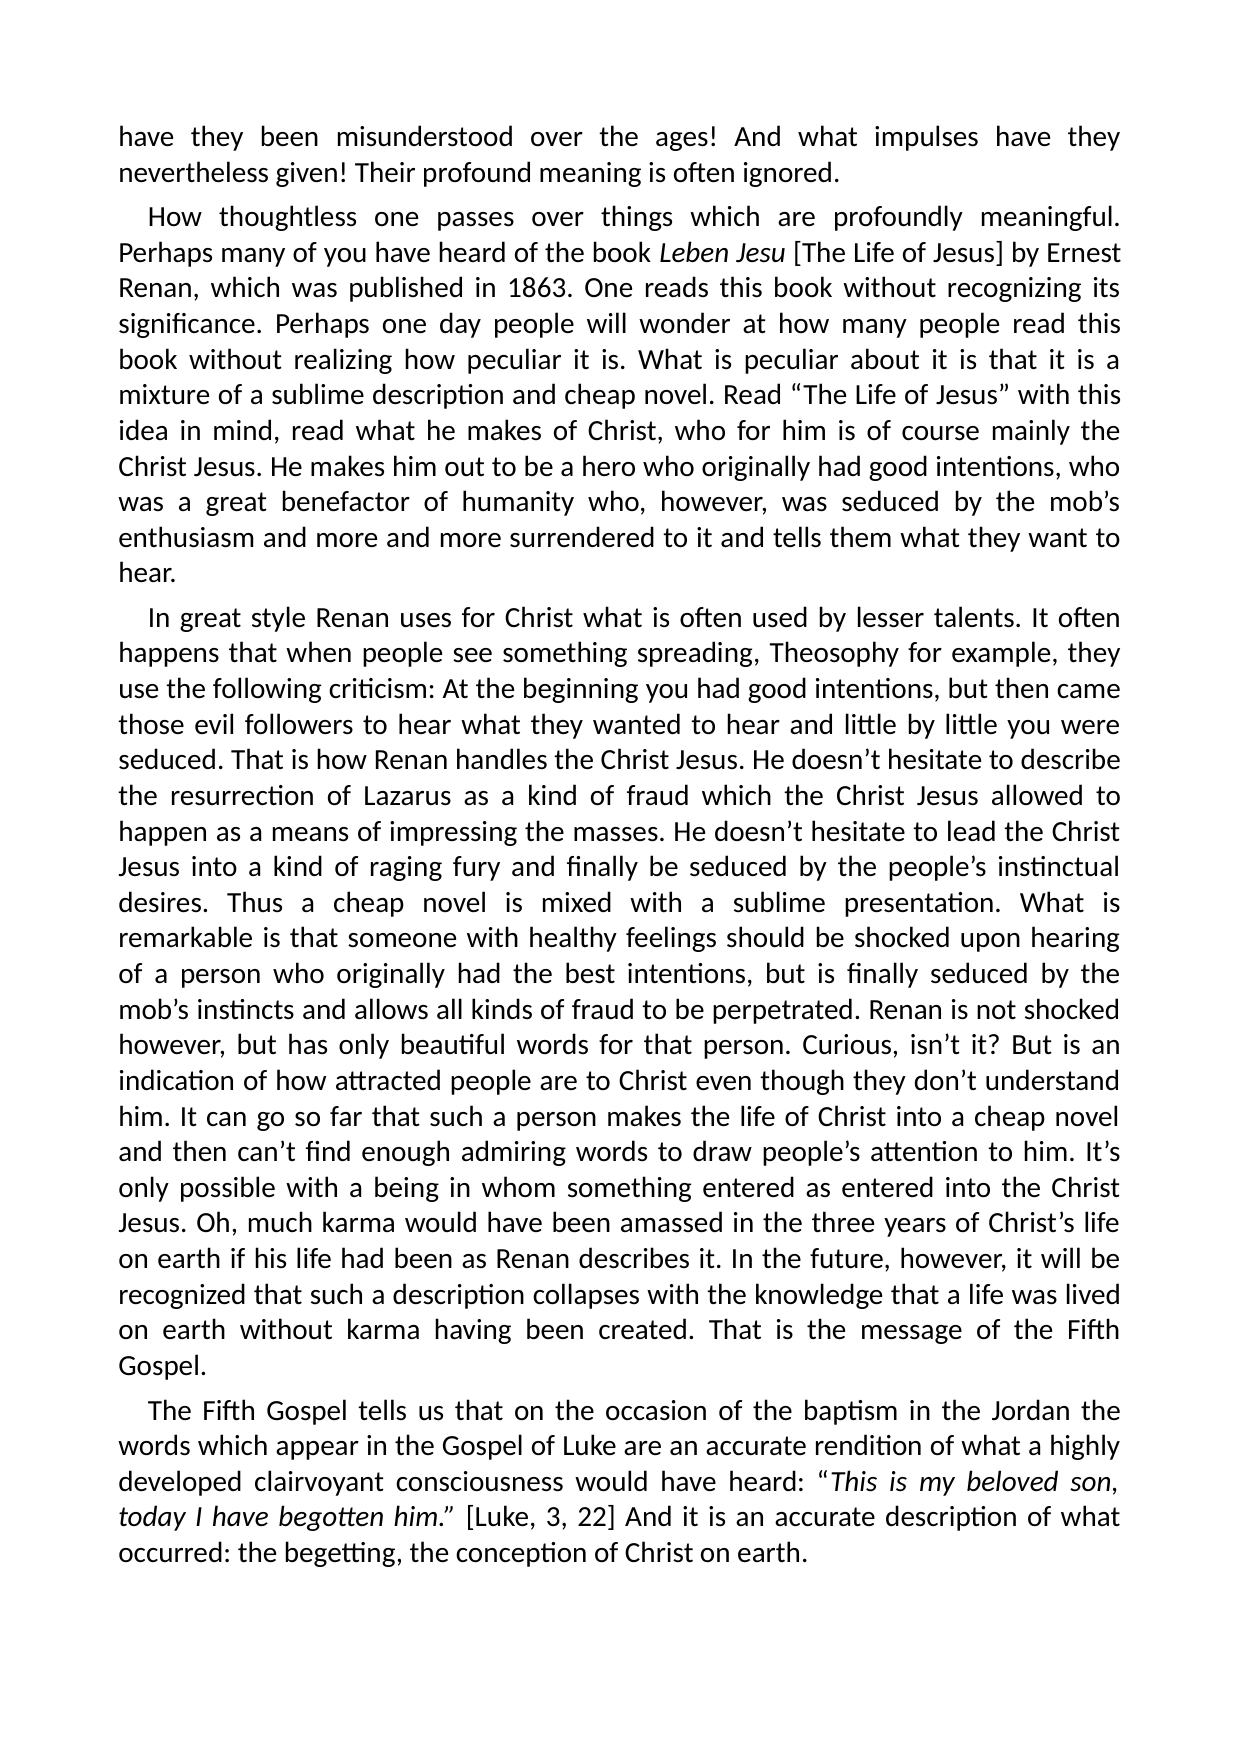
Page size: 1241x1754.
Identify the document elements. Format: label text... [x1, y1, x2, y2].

text How thoughtless one passes over things which are profoundly meaningful. Perhaps many of you have heard of the book Leben Jesu [The Life of Jesus] by Ernest Renan, which was published in 1863. One reads this book without recognizing its significance. Perhaps one day people will wonder at how many people read this book without realizing how peculiar it is. What is peculiar about it is that it is a mixture of a sublime description and cheap novel. Read “The Life of Jesus” with this idea in mind, read what he makes of Christ, who for him is of course mainly the Christ Jesus. He makes him out to be a hero who originally had good intentions, who was a great benefactor of humanity who, however, was seduced by the mob’s enthusiasm and more and more surrendered to it and tells them what they want to hear. [118, 198, 1122, 590]
text In great style Renan uses for Christ what is often used by lesser talents. It often happens that when people see something spreading, Theosophy for example, they use the following criticism: At the beginning you had good intentions, but then came those evil followers to hear what they wanted to hear and little by little you were seduced. That is how Renan handles the Christ Jesus. He doesn’t hesitate to describe the resurrection of Lazarus as a kind of fraud which the Christ Jesus allowed to happen as a means of impressing the masses. He doesn’t hesitate to lead the Christ Jesus into a kind of raging fury and finally be seduced by the people’s instinctual desires. Thus a cheap novel is mixed with a sublime presentation. What is remarkable is that someone with healthy feelings should be shocked upon hearing of a person who originally had the best intentions, but is finally seduced by the mob’s instincts and allows all kinds of fraud to be perpetrated. Renan is not shocked however, but has only beautiful words for that person. Curious, isn’t it? But is an indication of how attracted people are to Christ even though they don’t understand him. It can go so far that such a person makes the life of Christ into a cheap novel and then can’t find enough admiring words to draw people’s attention to him. It’s only possible with a being in whom something entered as entered into the Christ Jesus. Oh, much karma would have been amassed in the three years of Christ’s life on earth if his life had been as Renan describes it. In the future, however, it will be recognized that such a description collapses with the knowledge that a life was lived on earth without karma having been created. That is the message of the Fifth Gospel. [118, 599, 1122, 1383]
text The Fifth Gospel tells us that on the occasion of the baptism in the Jordan the words which appear in the Gospel of Luke are an accurate rendition of what a highly developed clairvoyant consciousness would have heard: “This is my beloved son, today I have begotten him.” [Luke, 3, 22] And it is an accurate description of what occurred: the begetting, the conception of Christ on earth. [118, 1392, 1122, 1570]
text have they been misunderstood over the ages! And what impulses have they nevertheless given! Their profound meaning is often ignored. [118, 118, 1122, 189]
